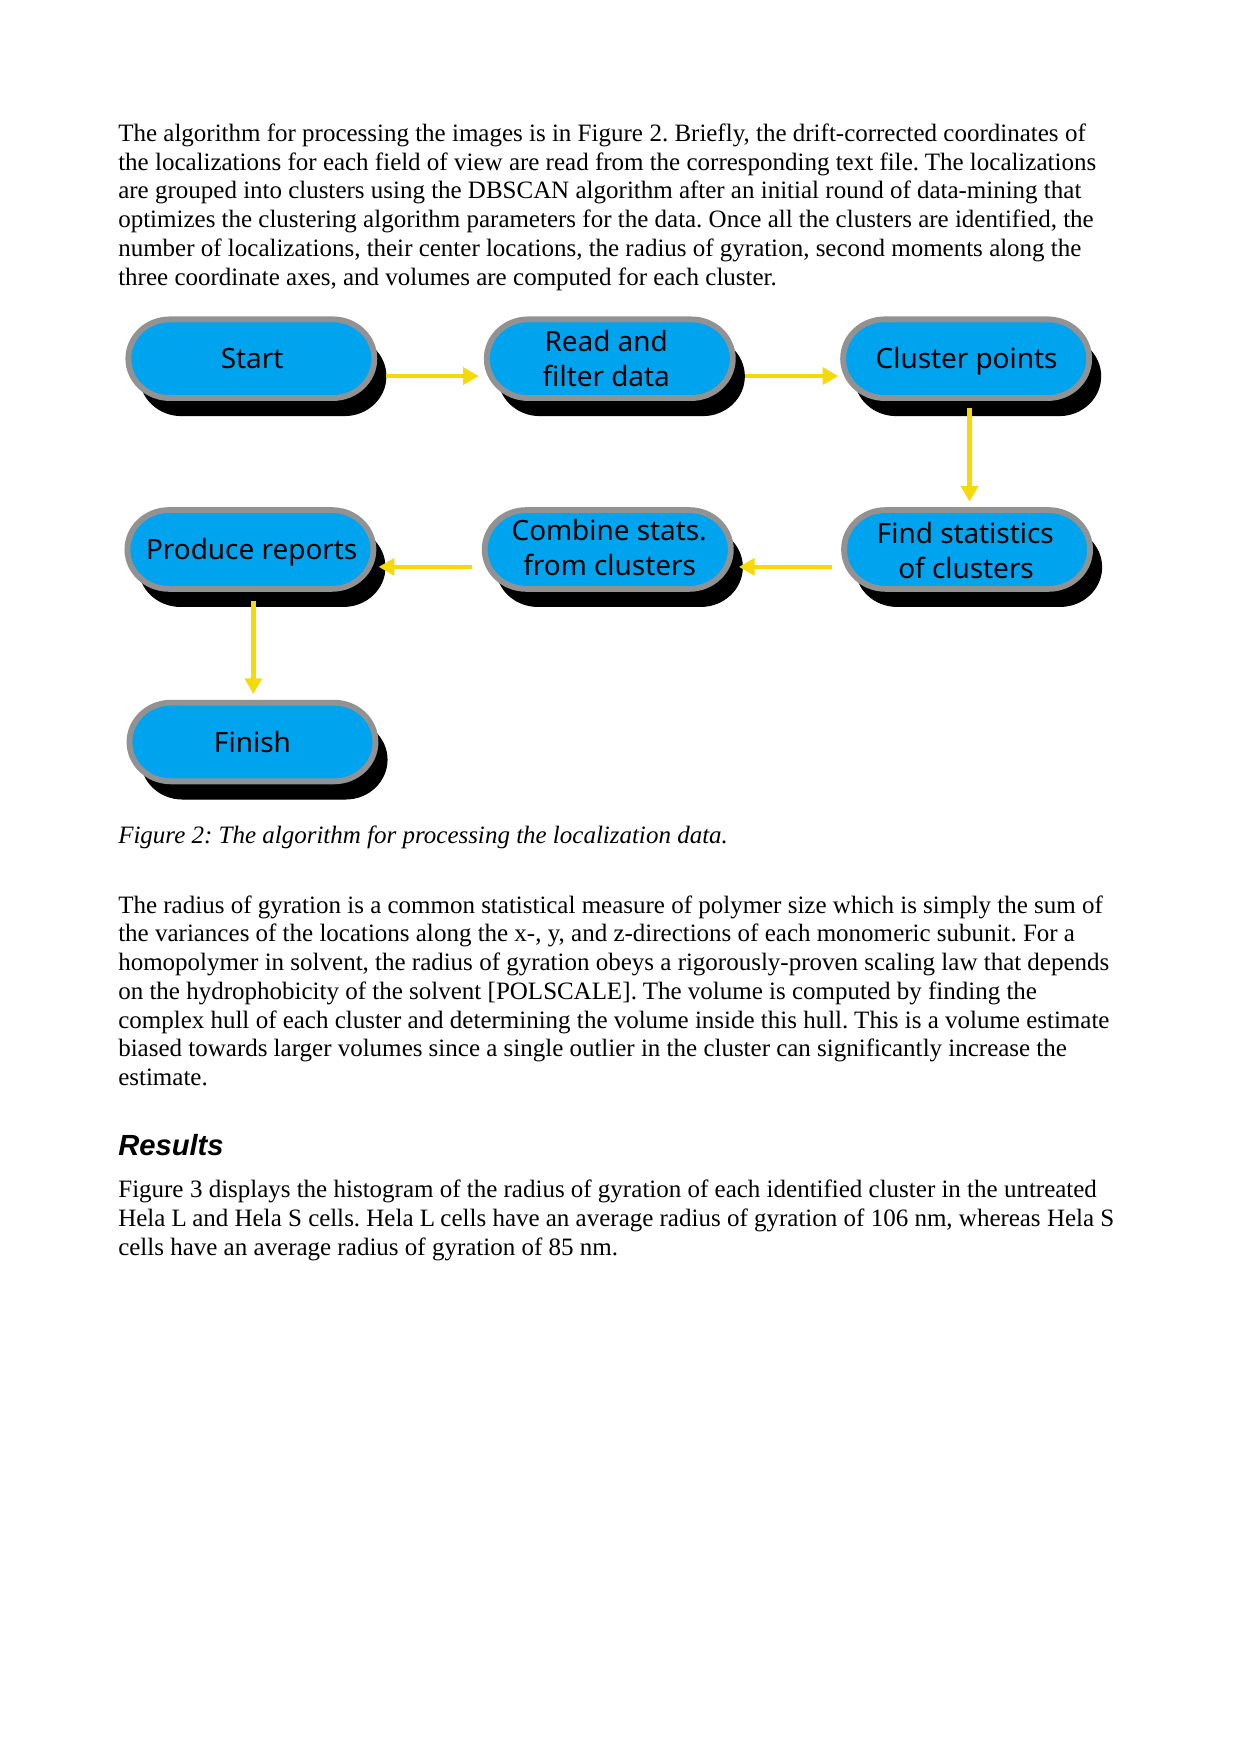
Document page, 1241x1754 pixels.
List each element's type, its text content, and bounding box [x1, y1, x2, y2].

text Figure 2: The algorithm for processing the localization data. [118, 316, 1122, 848]
text Figure 3 displays the histogram of the radius of gyration of each identified cluster in the untreated Hela L and Hela S cells. Hela L cells have an average radius of gyration of 106 nm, whereas Hela S cells have an average radius of gyration of 85 nm. [118, 1174, 1122, 1261]
subtitle Results [118, 1128, 1122, 1162]
text The algorithm for processing the images is in Figure 2. Briefly, the drift-corrected coordinates of the localizations for each field of view are read from the corresponding text file. The localizations are grouped into clusters using the DBSCAN algorithm after an initial round of data-mining that optimizes the clustering algorithm parameters for the data. Once all the clusters are identified, the number of localizations, their center locations, the radius of gyration, second moments along the three coordinate axes, and volumes are computed for each cluster. [118, 118, 1122, 291]
text The radius of gyration is a common statistical measure of polymer size which is simply the sum of the variances of the locations along the x-, y, and z-directions of each monomeric subunit. For a homopolymer in solvent, the radius of gyration obeys a rigorously-proven scaling law that depends on the hydrophobicity of the solvent [POLSCALE]. The volume is computed by finding the complex hull of each cluster and determining the volume inside this hull. This is a volume estimate biased towards larger volumes since a single outlier in the cluster can significantly increase the estimate. [118, 890, 1122, 1091]
